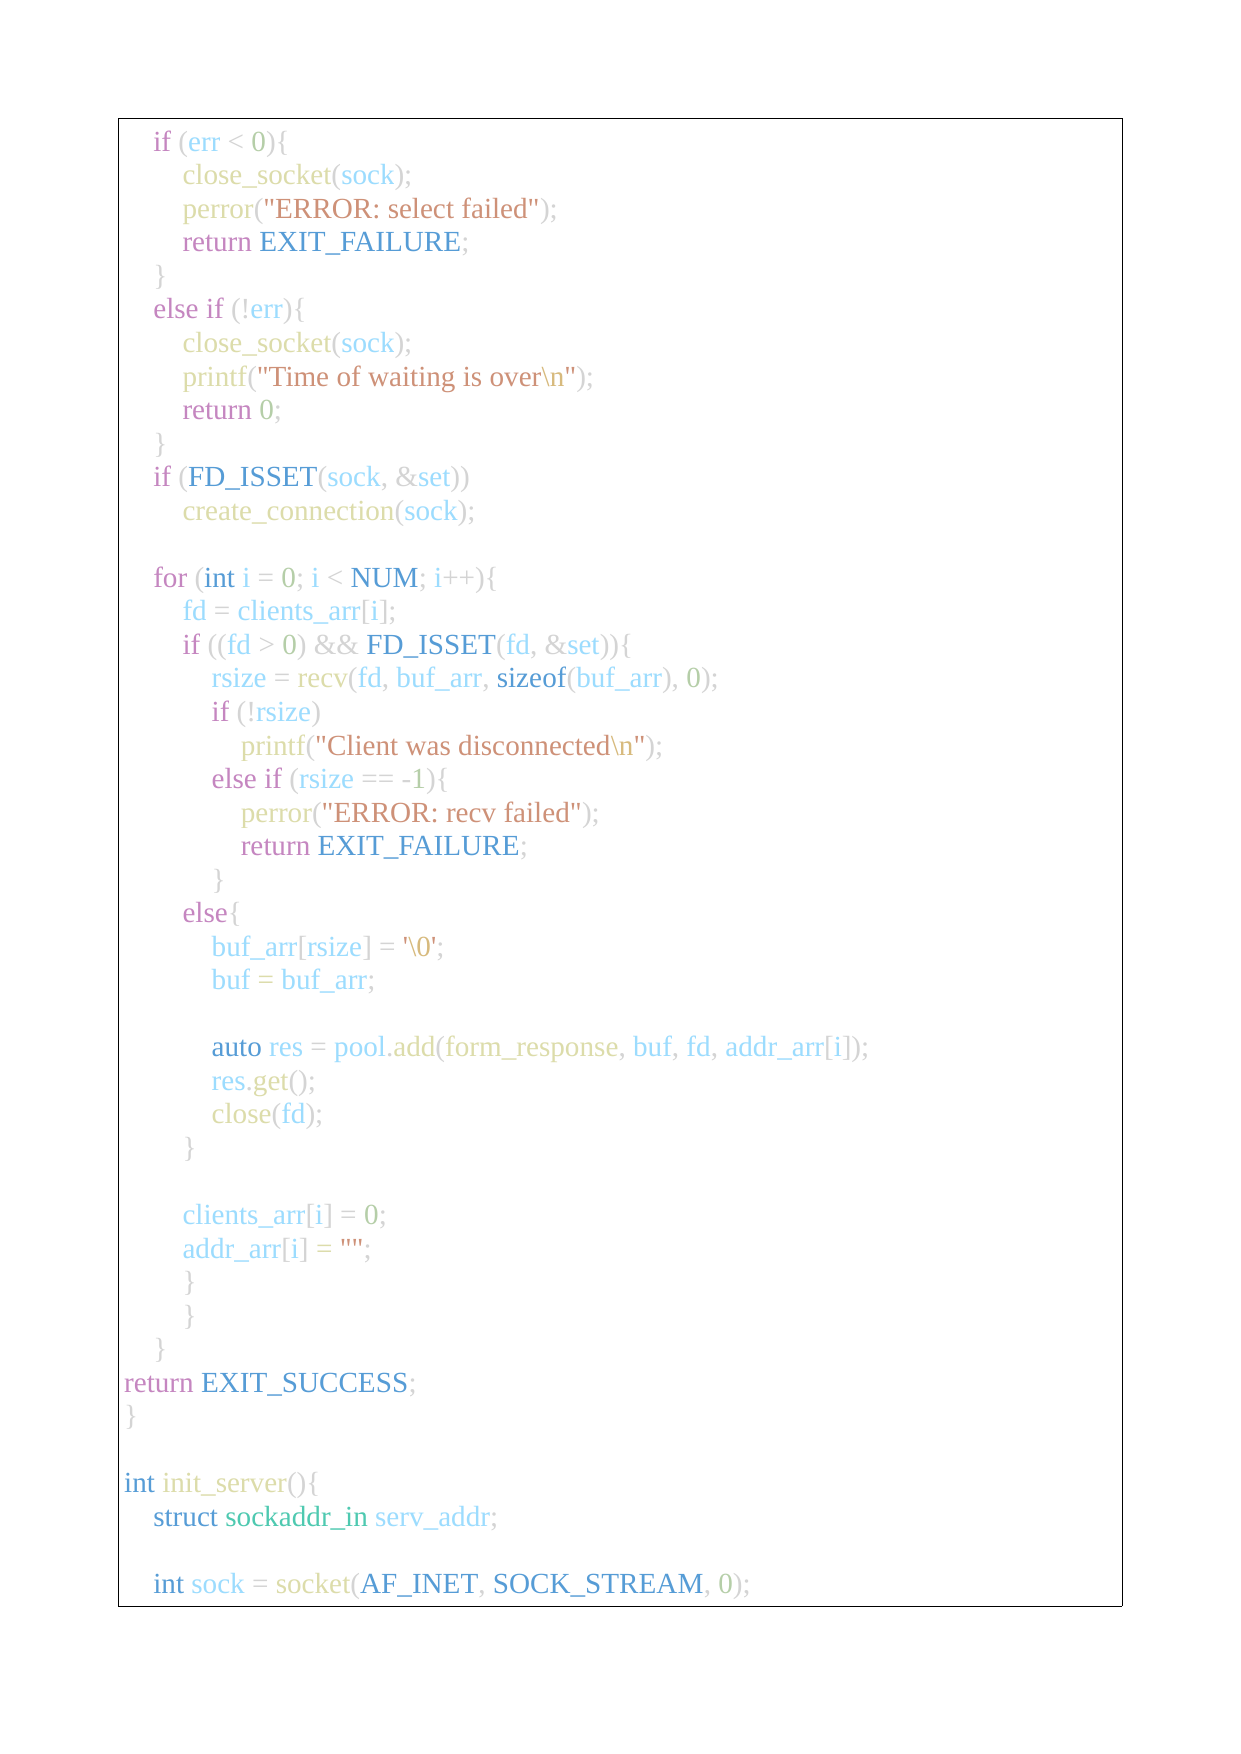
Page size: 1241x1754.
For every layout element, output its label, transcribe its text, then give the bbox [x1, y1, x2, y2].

table_header if (err < 0){ close_socket(sock); perror("ERROR: select failed"); return EXIT_FAILURE; } else if (!err){ close_socket(sock); printf("Time of waiting is over\n"); return 0; } if (FD_ISSET(sock, &set)) create_connection(sock); for (int i = 0; i < NUM; i++){ fd = clients_arr[i]; if ((fd > 0) && FD_ISSET(fd, &set)){ rsize = recv(fd, buf_arr, sizeof(buf_arr), 0); if (!rsize) printf("Client was disconnected\n"); else if (rsize == -1){ perror("ERROR: recv failed"); return EXIT_FAILURE; } else{ buf_arr[rsize] = '\0'; buf = buf_arr; auto res = pool.add(form_response, buf, fd, addr_arr[i]); res.get(); close(fd); } clients_arr[i] = 0; addr_arr[i] = ""; } } } return EXIT_SUCCESS; } int init_server(){ struct sockaddr_in serv_addr; int sock = socket(AF_INET, SOCK_STREAM, 0); [119, 119, 1122, 1606]
